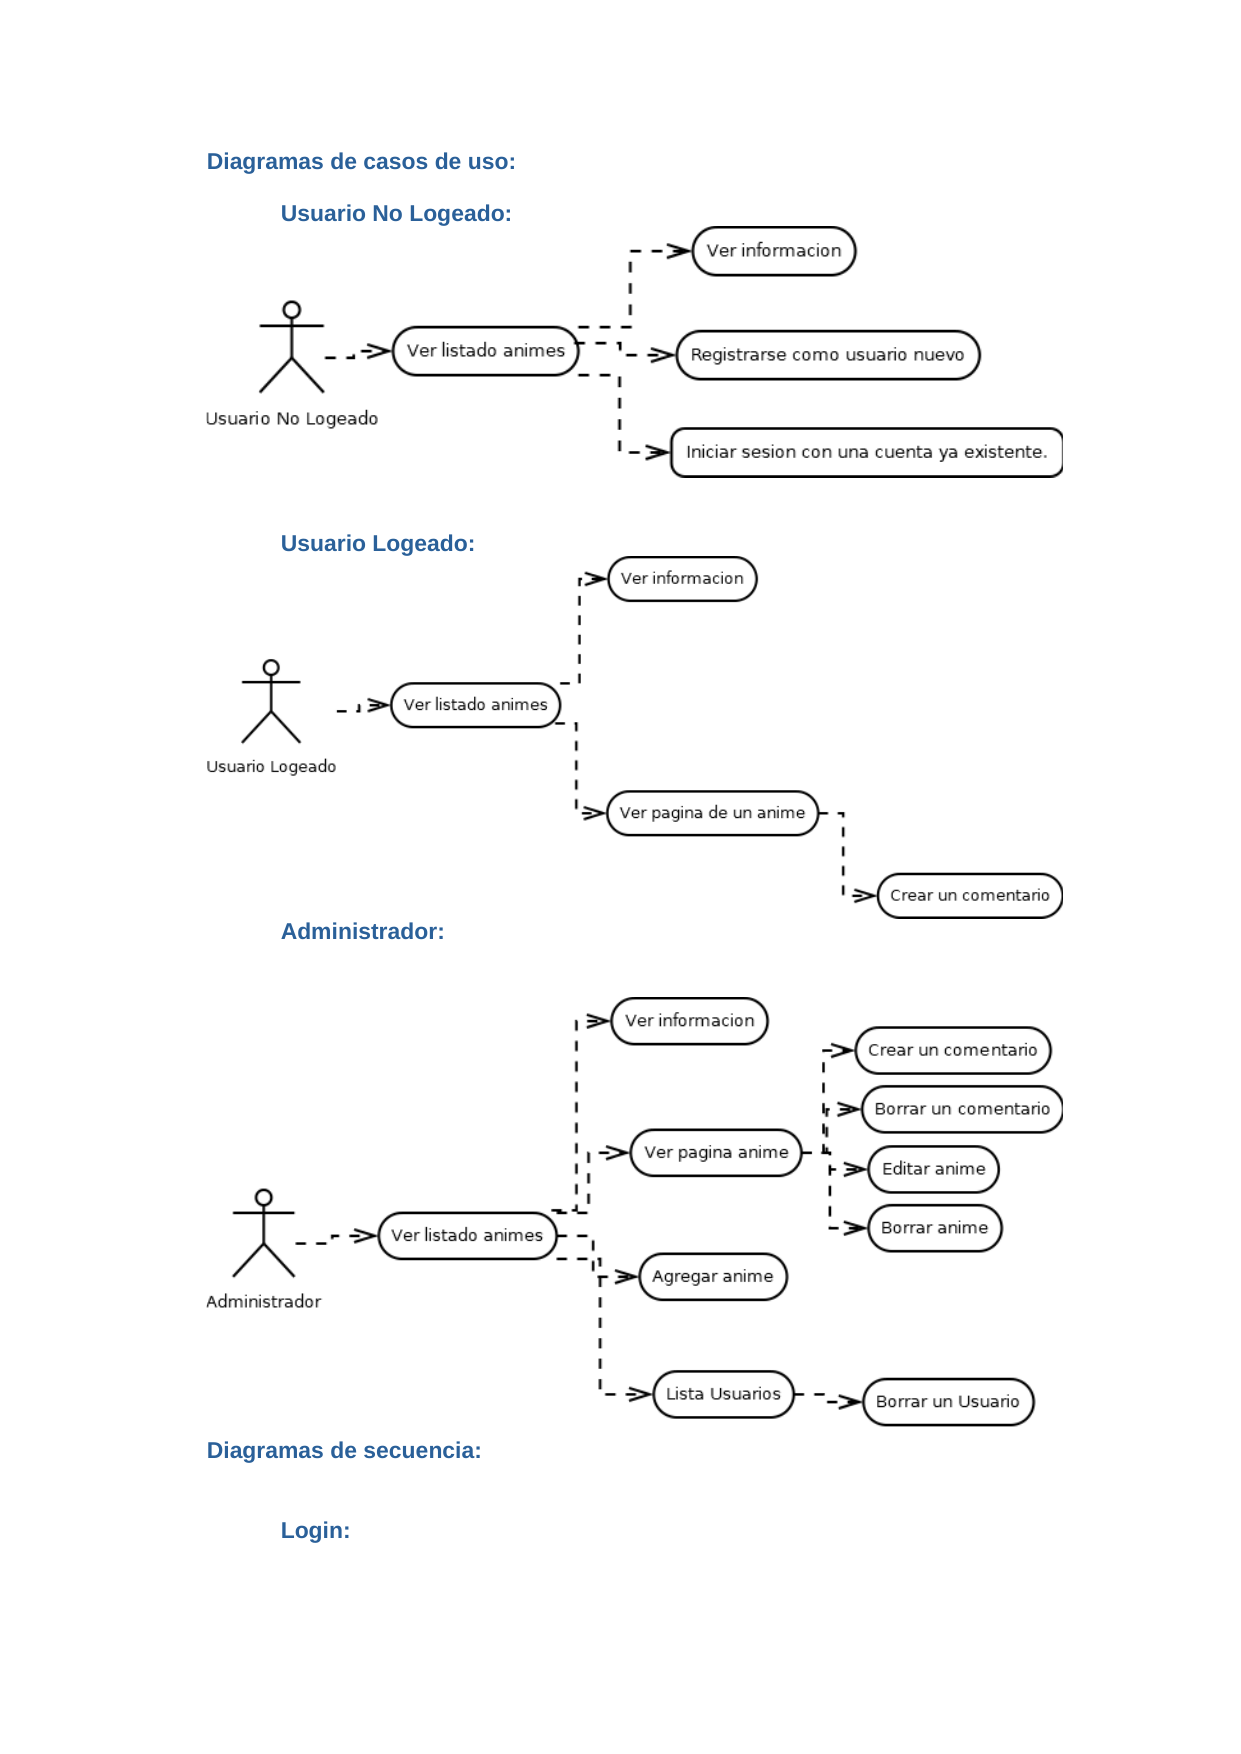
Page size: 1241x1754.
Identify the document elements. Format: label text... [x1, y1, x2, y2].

text Login: [207, 1517, 1063, 1543]
text Administrador: [207, 919, 1063, 944]
picture [206, 226, 1063, 478]
picture [206, 556, 1063, 919]
text Diagramas de casos de uso: [207, 148, 1063, 174]
text Usuario Logeado: [207, 530, 1063, 556]
picture [206, 997, 1063, 1438]
text Diagramas de secuencia: [207, 1438, 1063, 1464]
text Usuario No Logeado: [207, 200, 1063, 226]
